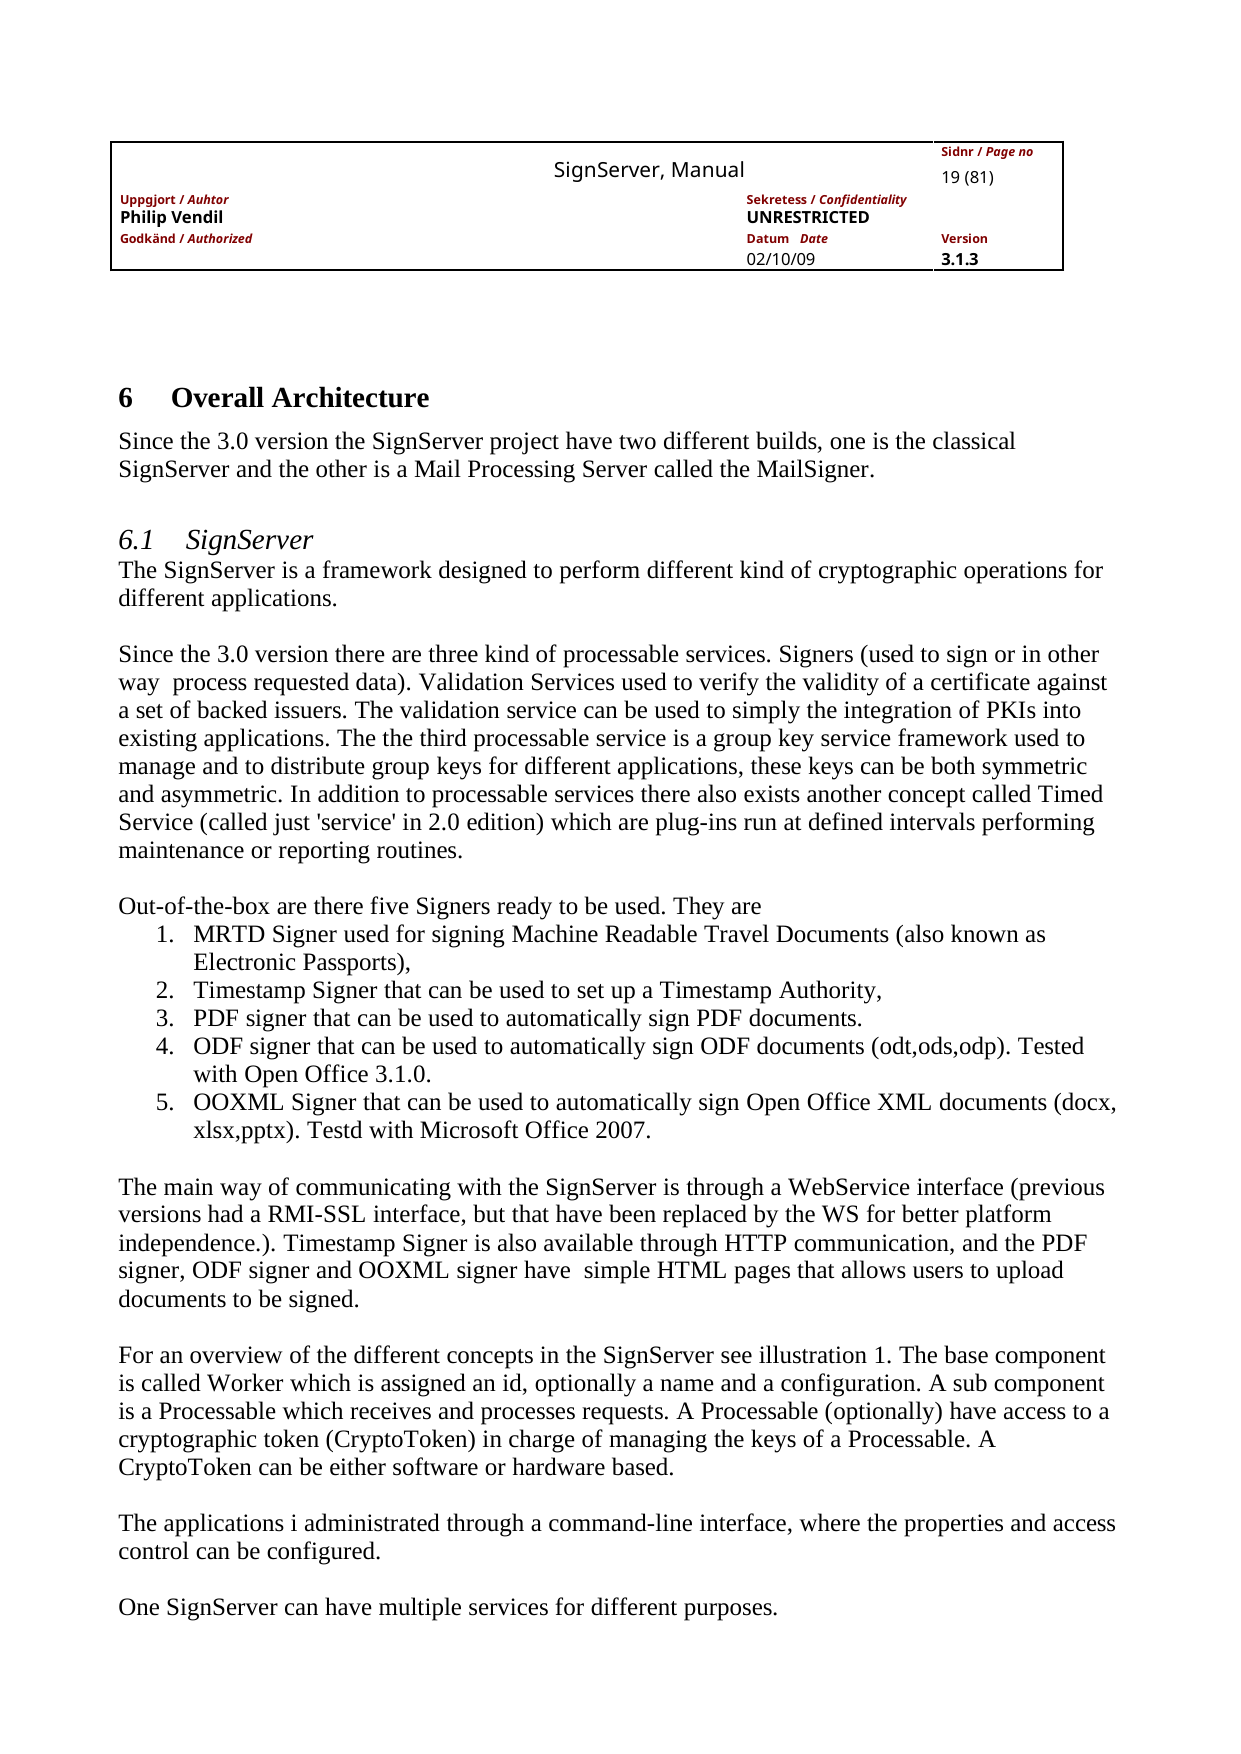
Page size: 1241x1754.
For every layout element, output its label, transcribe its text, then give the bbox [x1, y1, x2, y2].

text Out-of-the-box are there five Signers ready to be used. They are [118, 892, 1122, 920]
text Since the 3.0 version there are three kind of processable services. Signers (used to sign or in other way process requested data). Validation Services used to verify the validity of a certificate against a set of backed issuers. The validation service can be used to simply the integration of PKIs into existing applications. The the third processable service is a group key service framework used to manage and to distribute group keys for different applications, these keys can be both symmetric and asymmetric. In addition to processable services there also exists another concept called Timed Service (called just 'service' in 2.0 edition) which are plug-ins run at defined intervals performing maintenance or reporting routines. [118, 640, 1122, 864]
list PDF signer that can be used to automatically sign PDF documents. [156, 1004, 1122, 1032]
text The main way of communicating with the SignServer is through a WebService interface (previous versions had a RMI-SSL interface, but that have been replaced by the WS for better platform independence.). Timestamp Signer is also available through HTTP communication, and the PDF signer, ODF signer and OOXML signer have simple HTML pages that allows users to upload documents to be signed. [118, 1172, 1122, 1312]
subtitle Overall Architecture [118, 382, 1122, 414]
text Since the 3.0 version the SignServer project have two different builds, one is the classical SignServer and the other is a Mail Processing Server called the MailSigner. [118, 427, 1122, 483]
list ODF signer that can be used to automatically sign ODF documents (odt,ods,odp). Tested with Open Office 3.1.0. [156, 1032, 1122, 1088]
text The applications i administrated through a command-line interface, where the properties and access control can be configured. [118, 1509, 1122, 1565]
text For an overview of the different concepts in the SignServer see illustration 1. The base component is called Worker which is assigned an id, optionally a name and a configuration. A sub component is a Processable which receives and processes requests. A Processable (optionally) have access to a cryptographic token (CryptoToken) in charge of managing the keys of a Processable. A CryptoToken can be either software or hardware based. [118, 1341, 1122, 1481]
subtitle SignServer [118, 523, 1122, 556]
list OOXML Signer that can be used to automatically sign Open Office XML documents (docx, xlsx,pptx). Testd with Microsoft Office 2007. [156, 1088, 1122, 1144]
text The SignServer is a framework designed to perform different kind of cryptographic operations for different applications. [118, 556, 1122, 612]
list Timestamp Signer that can be used to set up a Timestamp Authority, [156, 976, 1122, 1004]
list MRTD Signer used for signing Machine Readable Travel Documents (also known as Electronic Passports), [156, 920, 1122, 976]
text One SignServer can have multiple services for different purposes. [118, 1593, 1122, 1621]
